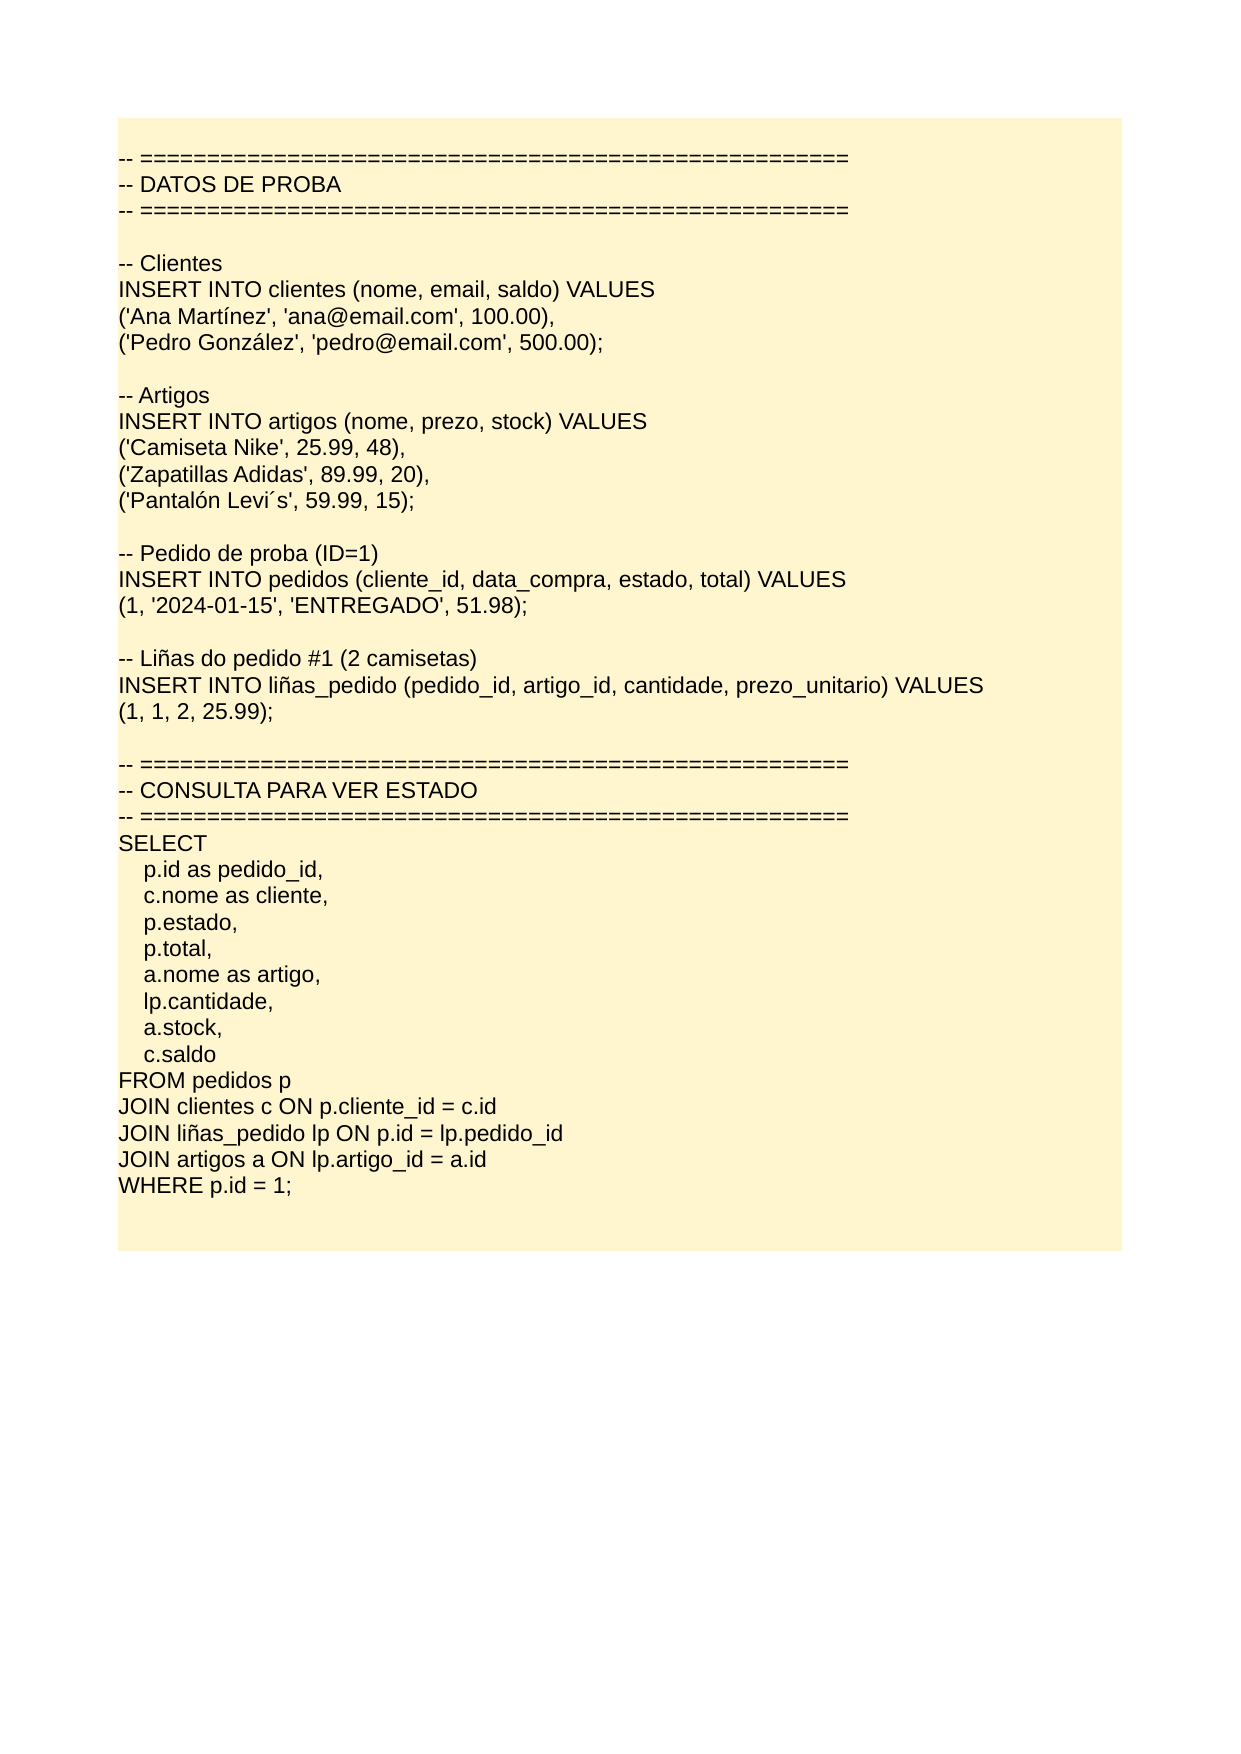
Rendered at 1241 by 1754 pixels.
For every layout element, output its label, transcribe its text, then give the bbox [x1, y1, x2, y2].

text -- ===================================================== -- DATOS DE PROBA -- ===================================================== -- Clientes INSERT INTO clientes (nome, email, saldo) VALUES ('Ana Martínez', 'ana@email.com', 100.00), ('Pedro González', 'pedro@email.com', 500.00); -- Artigos INSERT INTO artigos (nome, prezo, stock) VALUES ('Camiseta Nike', 25.99, 48), ('Zapatillas Adidas', 89.99, 20), ('Pantalón Levi´s', 59.99, 15); -- Pedido de proba (ID=1) INSERT INTO pedidos (cliente_id, data_compra, estado, total) VALUES (1, '2024-01-15', 'ENTREGADO', 51.98); -- Liñas do pedido #1 (2 camisetas) INSERT INTO liñas_pedido (pedido_id, artigo_id, cantidade, prezo_unitario) VALUES (1, 1, 2, 25.99); -- ===================================================== -- CONSULTA PARA VER ESTADO -- ===================================================== SELECT p.id as pedido_id, c.nome as cliente, p.estado, p.total, a.nome as artigo, lp.cantidade, a.stock, c.saldo FROM pedidos p JOIN clientes c ON p.cliente_id = c.id JOIN liñas_pedido lp ON p.id = lp.pedido_id JOIN artigos a ON lp.artigo_id = a.id WHERE p.id = 1; [118, 118, 1122, 1199]
